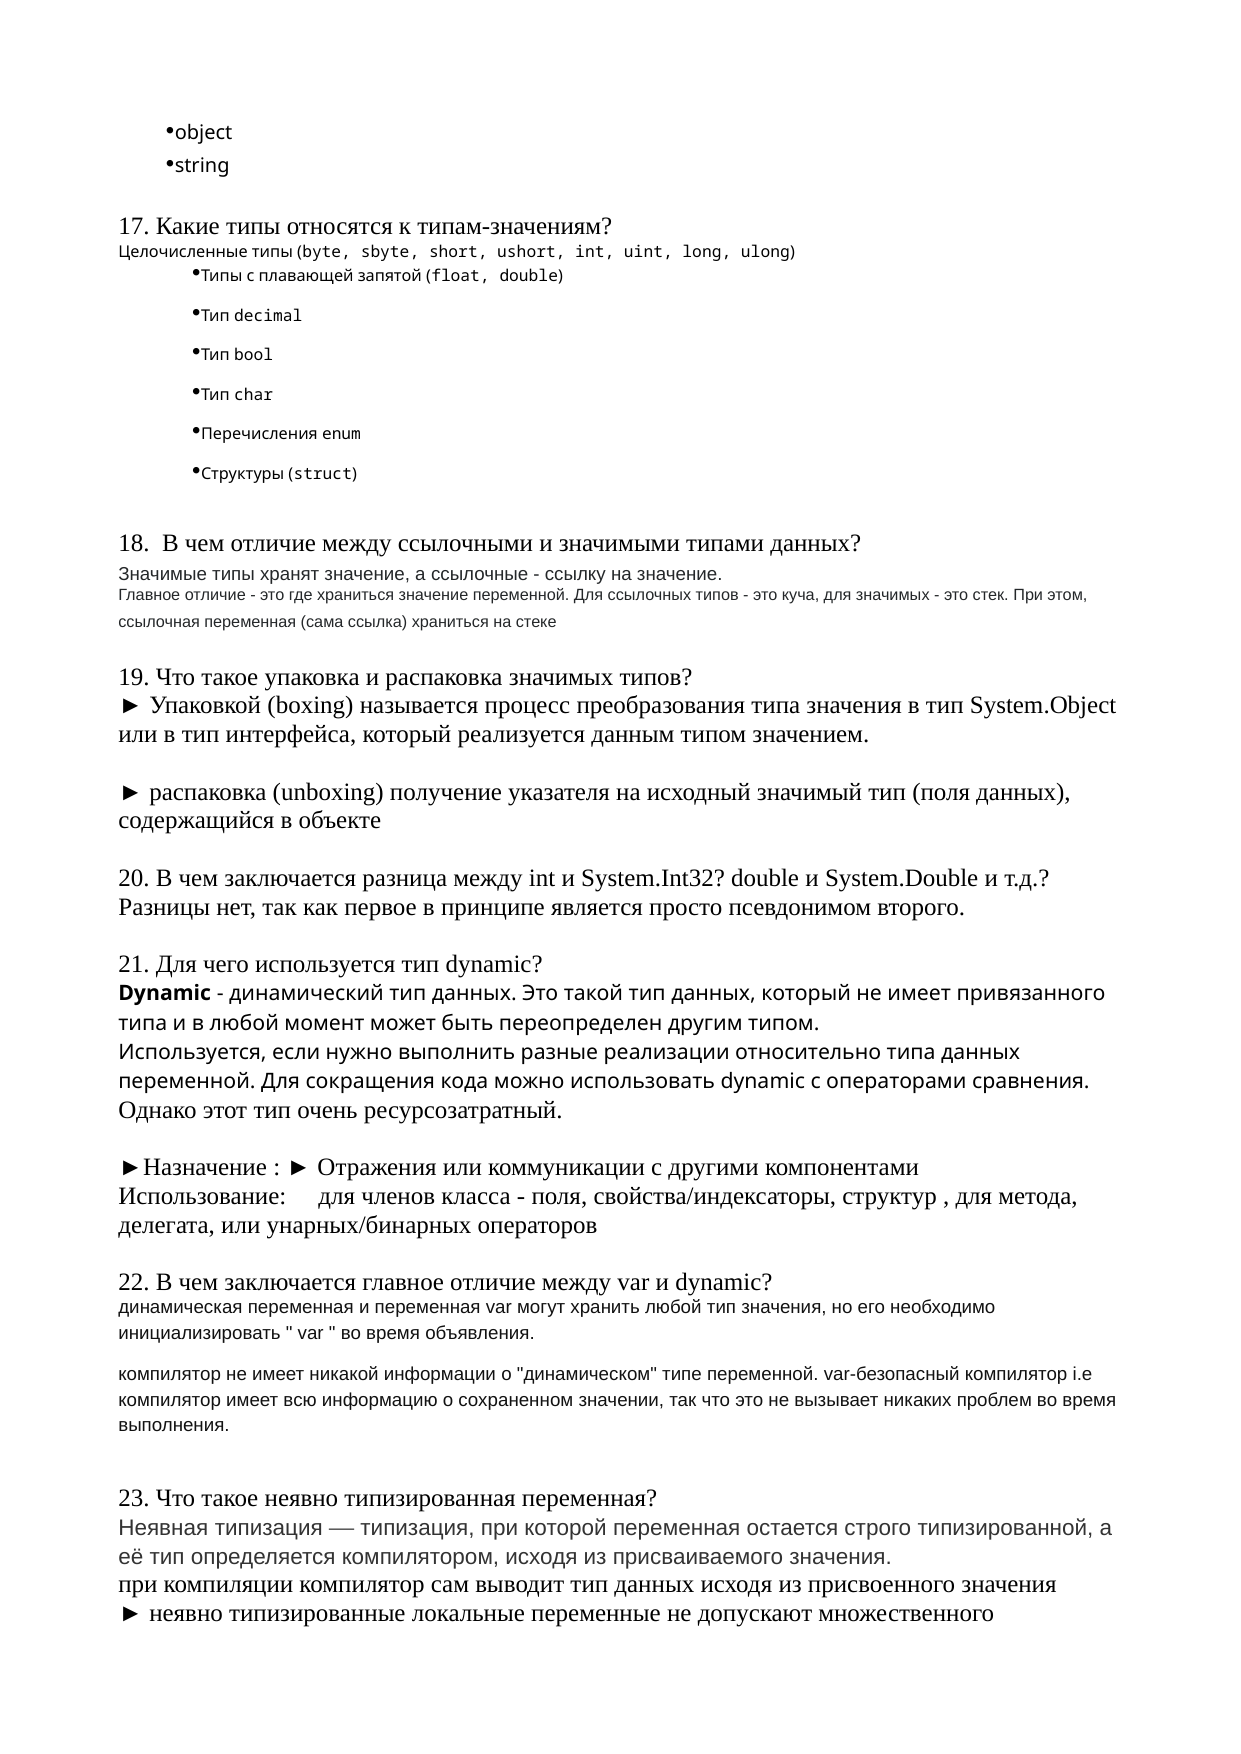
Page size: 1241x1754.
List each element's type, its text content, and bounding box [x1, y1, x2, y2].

list Тип char [118, 381, 1122, 406]
text Неявная типизация — типизация, при которой переменная остается строго типизированной, а её тип определяется компилятором, исходя из присваиваемого значения. при компиляции компилятор сам выводит тип данных исходя из присвоенного значения ► неявно типизированные локальные переменные не допускают множественного [118, 1512, 1122, 1627]
list Перечисления enum [118, 420, 1122, 445]
text Dynamic - динамический тип данных. Это такой тип данных, который не имеет привязанного типа и в любой момент может быть переопределен другим типом. Используется, если нужно выполнить разные реализации относительно типа данных переменной. Для сокращения кода можно использовать dynamic c операторами сравнения. Однако этот тип очень ресурсозатратный. ►Назначение : ► Отражения или коммуникации с другими компонентами Использование:  для членов класса - поля, свойства/индексаторы, структур , для метода, делегата, или унарных/бинарных операторов 22. В чем заключается главное отличие между var и dynamic? [118, 978, 1122, 1296]
text 23. Что такое неявно типизированная переменная? [118, 1483, 1122, 1512]
list object [118, 118, 1122, 145]
list Тип decimal [118, 301, 1122, 326]
text 18. В чем отличие между ссылочными и значимыми типами данных? Значимые типы хранят значение, а ссылочные - ссылку на значение. Главное отличие - это где храниться значение переменной. Для ссылочных типов - это куча, для значимых - это стек. При этом, ссылочная переменная (сама ссылка) храниться на стеке [118, 528, 1122, 662]
list Структуры (struct) [118, 460, 1122, 485]
list Тип bool [118, 341, 1122, 366]
text компилятор не имеет никакой информации о "динамическом" типе переменной. var-безопасный компилятор i.e компилятор имеет всю информацию о сохраненном значении, так что это не вызывает никаких проблем во время выполнения. [118, 1362, 1122, 1436]
text 17. Какие типы относятся к типам-значениям? Целочисленные типы (byte, sbyte, short, ushort, int, uint, long, ulong) [118, 211, 1122, 262]
list Типы с плавающей запятой (float, double) [118, 262, 1122, 287]
text 21. Для чего используется тип dynamic? [118, 949, 1122, 978]
text 20. В чем заключается разница между int и System.Int32? double и System.Double и т.д.? Разницы нет, так как первое в принципе является просто псевдонимом второго. [118, 863, 1122, 949]
text динамическая переменная и переменная var могут хранить любой тип значения, но его необходимо инициализировать " var " во время объявления. [118, 1296, 1122, 1344]
list string [118, 151, 1122, 178]
text 19. Что такое упаковка и распаковка значимых типов? ► Упаковкой (boxing) называется процесс преобразования типа значения в тип System.Object или в тип интерфейса, который реализуется данным типом значением. ► распаковка (unboxing) получение указателя на исходный значимый тип (поля данных), содержащийся в объекте [118, 662, 1122, 863]
